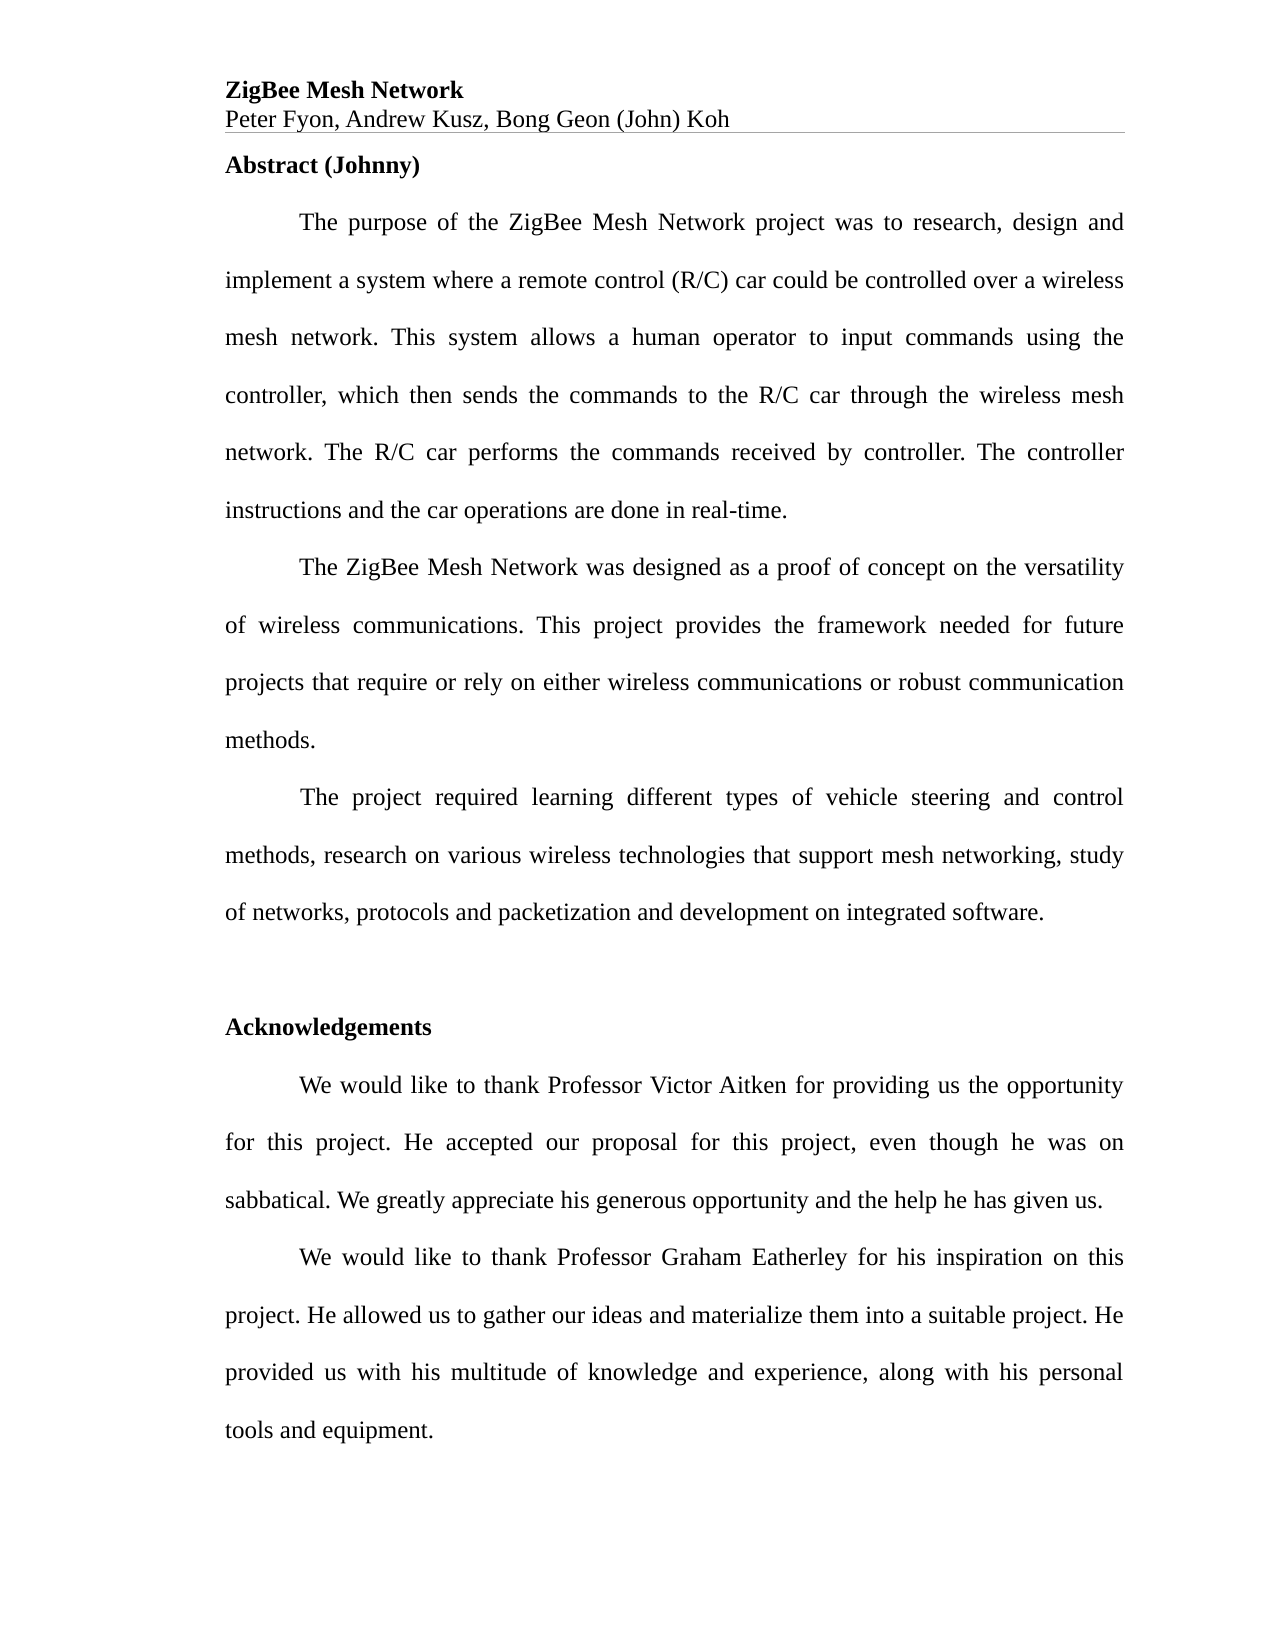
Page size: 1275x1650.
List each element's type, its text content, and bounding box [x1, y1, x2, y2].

text Acknowledgements [225, 1012, 1125, 1041]
text The purpose of the ZigBee Mesh Network project was to research, design and implement a system where a remote control (R/C) car could be controlled over a wireless mesh network. This system allows a human operator to input commands using the controller, which then sends the commands to the R/C car through the wireless mesh network. The R/C car performs the commands received by controller. The controller instructions and the car operations are done in real-time. [225, 207, 1125, 524]
text The project required learning different types of vehicle steering and control methods, research on various wireless technologies that support mesh networking, study of networks, protocols and packetization and development on integrated software. [225, 782, 1125, 926]
text Abstract (Johnny) [225, 150, 1125, 179]
text We would like to thank Professor Victor Aitken for providing us the opportunity for this project. He accepted our proposal for this project, even though he was on sabbatical. We greatly appreciate his generous opportunity and the help he has given us. [225, 1070, 1125, 1214]
text We would like to thank Professor Graham Eatherley for his inspiration on this project. He allowed us to gather our ideas and materialize them into a suitable project. He provided us with his multitude of knowledge and experience, along with his personal tools and equipment. [225, 1242, 1125, 1444]
text The ZigBee Mesh Network was designed as a proof of concept on the versatility of wireless communications. This project provides the framework needed for future projects that require or rely on either wireless communications or robust communication methods. [225, 552, 1125, 754]
